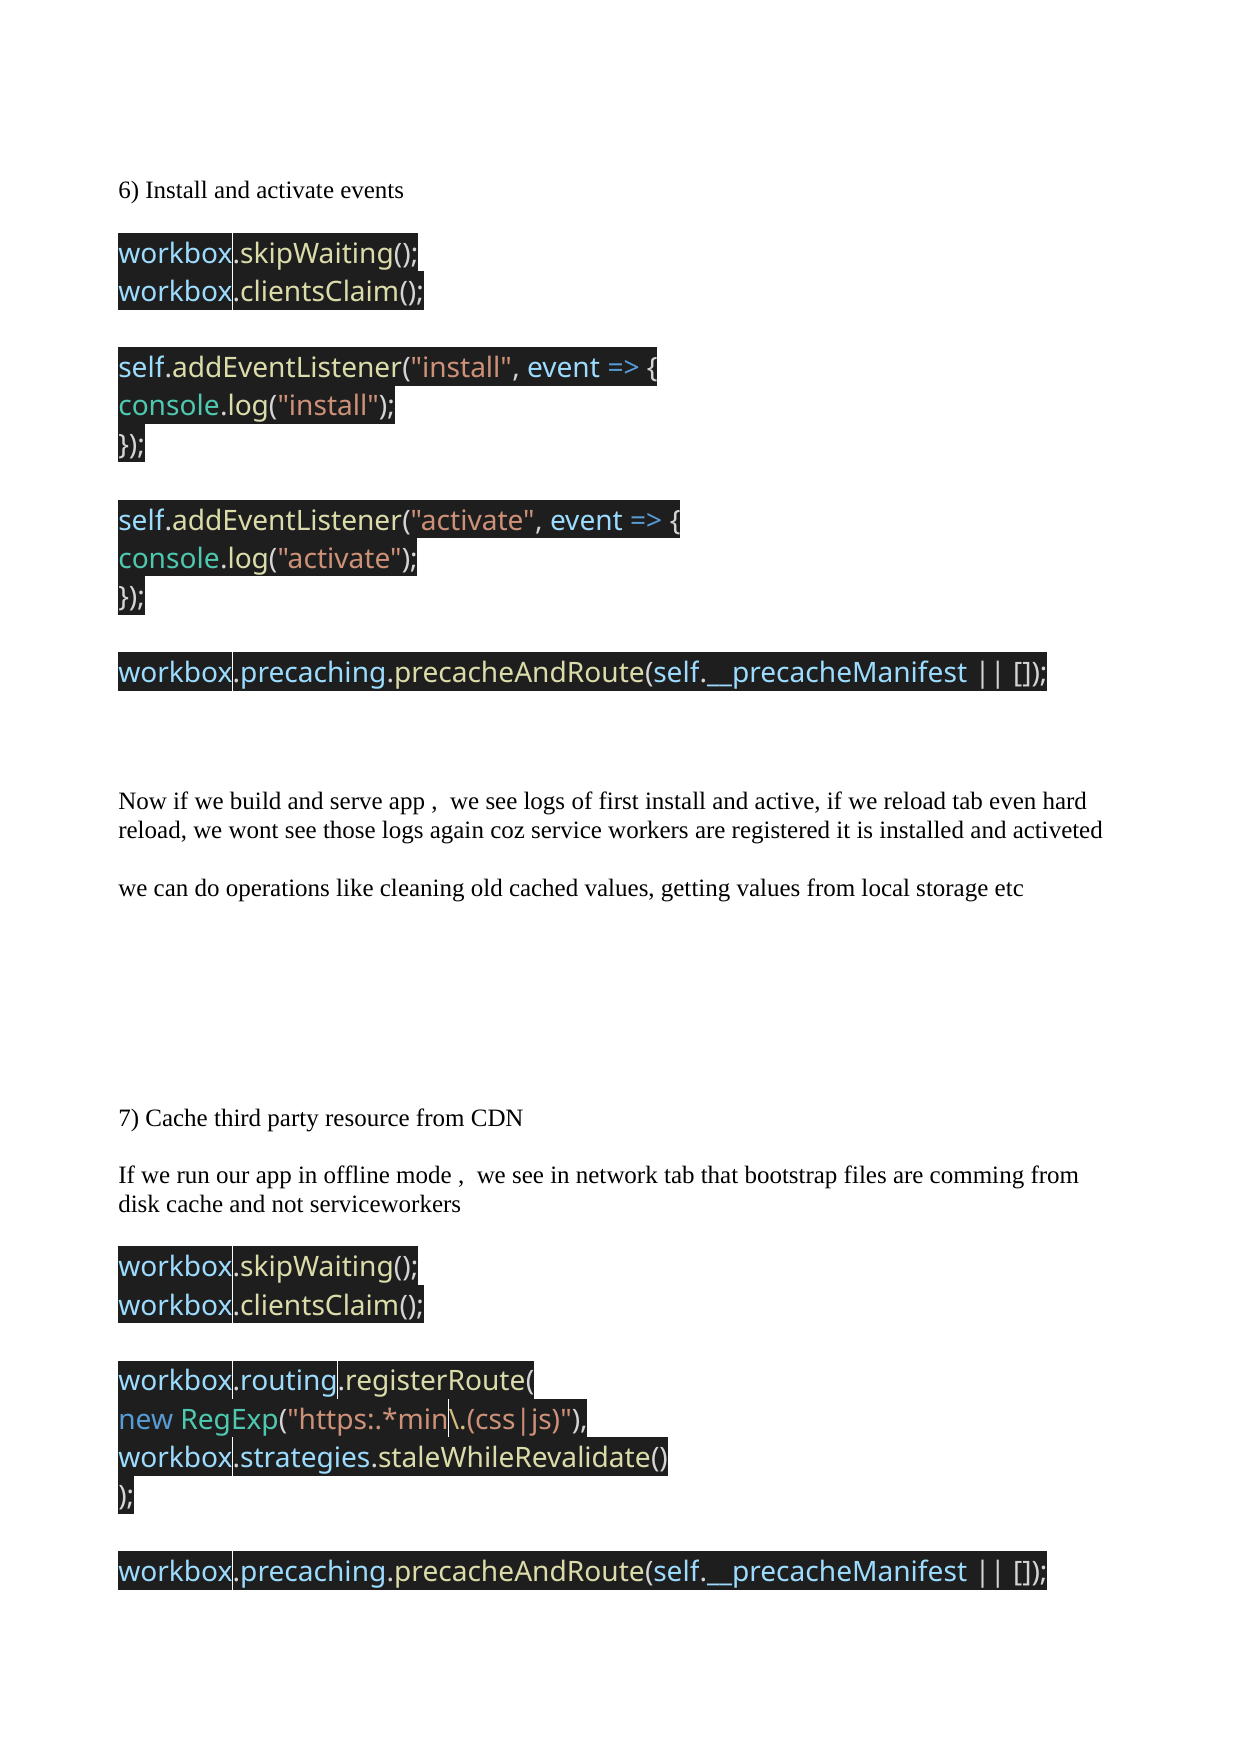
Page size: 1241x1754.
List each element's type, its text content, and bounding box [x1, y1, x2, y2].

text 7) Cache third party resource from CDN [118, 1103, 1122, 1131]
text console.log("activate"); [118, 538, 1122, 576]
text self.addEventListener("install", event => { [118, 347, 1122, 386]
text workbox.precaching.precacheAndRoute(self.__precacheManifest || []); [118, 1551, 1122, 1590]
text workbox.skipWaiting(); [118, 233, 1122, 271]
text }); [118, 424, 1122, 462]
text If we run our app in offline mode , we see in network tab that bootstrap files are comming from disk cache and not serviceworkers [118, 1160, 1122, 1218]
text self.addEventListener("activate", event => { [118, 500, 1122, 538]
text }); [118, 576, 1122, 615]
text new RegExp("https:.*min\.(css|js)"), [118, 1399, 1122, 1437]
text workbox.routing.registerRoute( [118, 1361, 1122, 1399]
text workbox.precaching.precacheAndRoute(self.__precacheManifest || []); [118, 652, 1122, 691]
text 6) Install and activate events [118, 176, 1122, 204]
text workbox.strategies.staleWhileRevalidate() [118, 1437, 1122, 1476]
text workbox.clientsClaim(); [118, 1285, 1122, 1323]
text console.log("install"); [118, 386, 1122, 424]
text ); [118, 1476, 1122, 1514]
text Now if we build and serve app , we see logs of first install and active, if we reload tab even hard reload, we wont see those logs again coz service workers are registered it is installed and activeted [118, 786, 1122, 844]
text workbox.skipWaiting(); [118, 1246, 1122, 1285]
text workbox.clientsClaim(); [118, 271, 1122, 310]
text we can do operations like cleaning old cached values, getting values from local storage etc [118, 873, 1122, 901]
